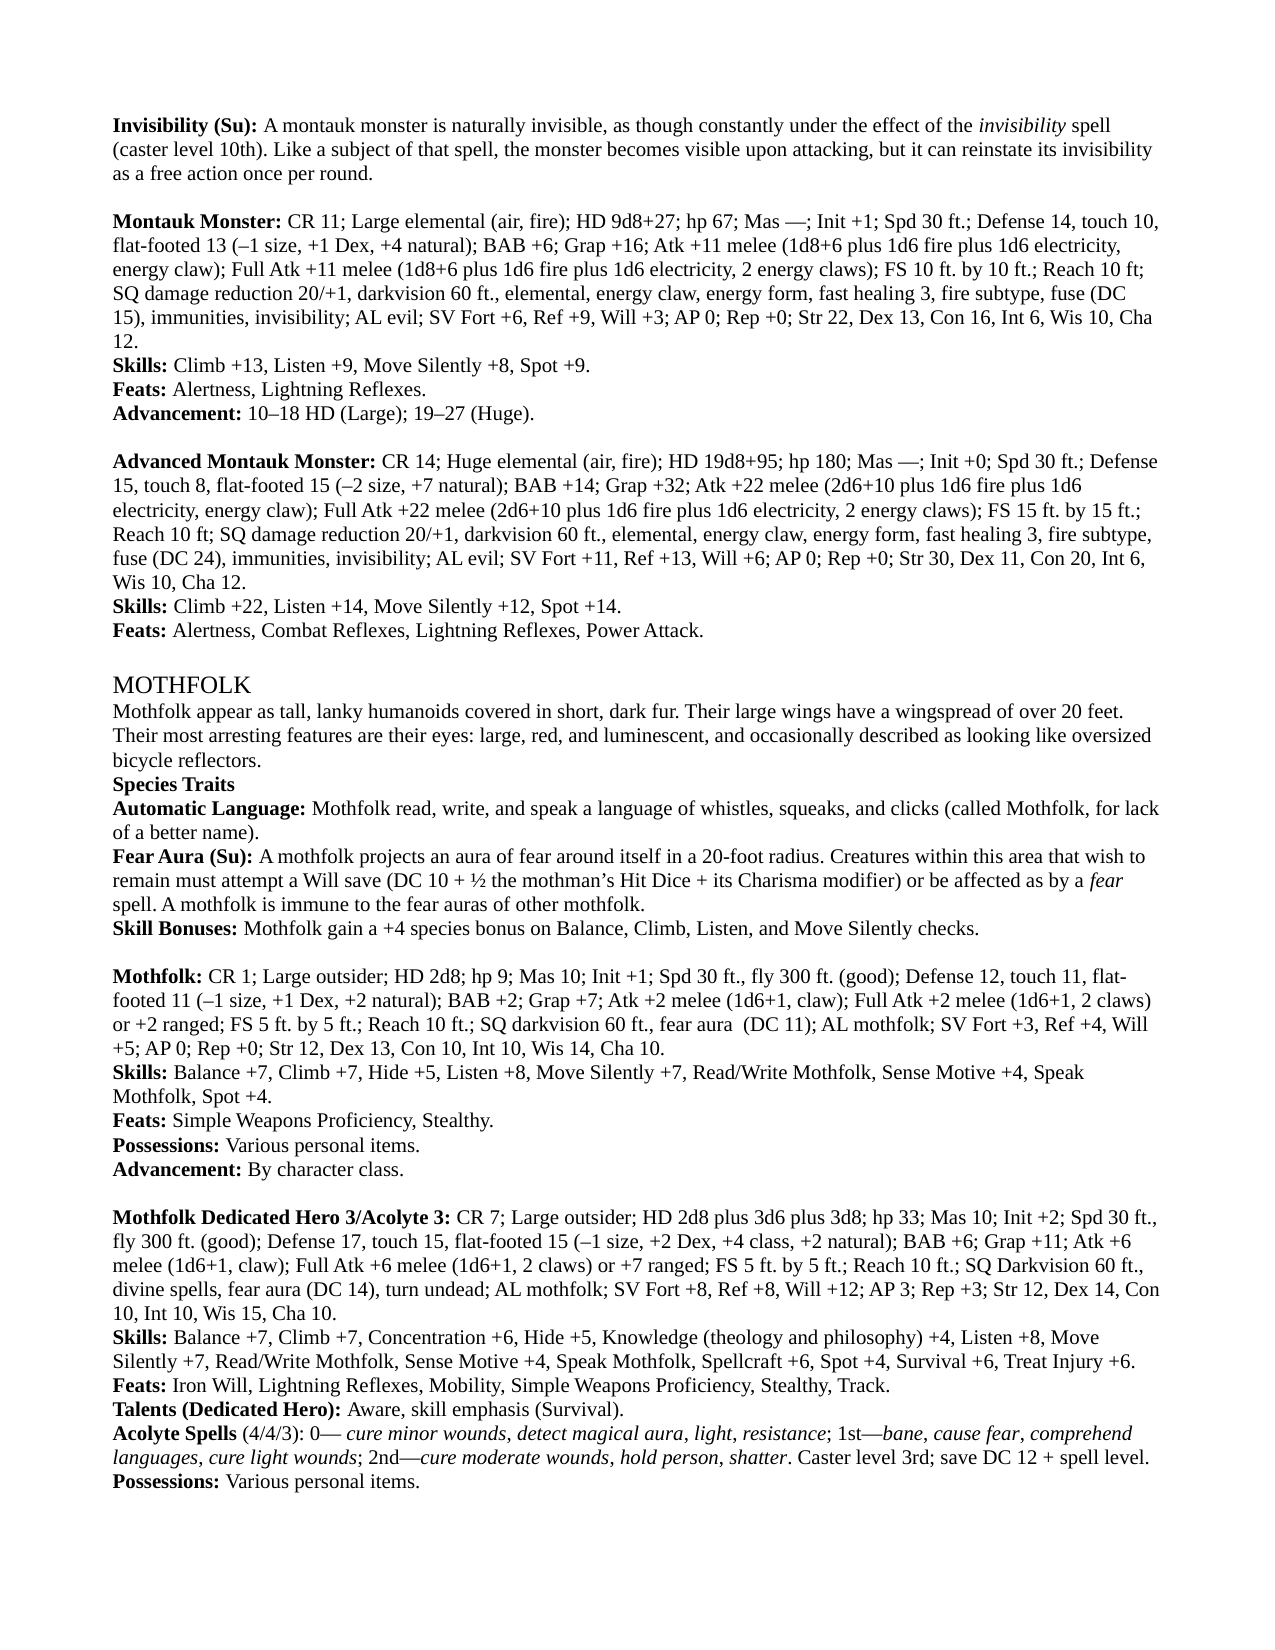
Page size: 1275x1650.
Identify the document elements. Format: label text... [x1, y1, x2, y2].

text Advanced Montauk Monster: CR 14; Huge elemental (air, fire); HD 19d8+95; hp 180; Mas —; Init +0; Spd 30 ft.; Defense 15, touch 8, flat-footed 15 (–2 size, +7 natural); BAB +14; Grap +32; Atk +22 melee (2d6+10 plus 1d6 fire plus 1d6 electricity, energy claw); Full Atk +22 melee (2d6+10 plus 1d6 fire plus 1d6 electricity, 2 energy claws); FS 15 ft. by 15 ft.; Reach 10 ft; SQ damage reduction 20/+1, darkvision 60 ft., elemental, energy claw, energy form, fast healing 3, fire subtype, fuse (DC 24), immunities, invisibility; AL evil; SV Fort +11, Ref +13, Will +6; AP 0; Rep +0; Str 30, Dex 11, Con 20, Int 6, Wis 10, Cha 12. [112, 449, 1162, 594]
text Acolyte Spells (4/4/3): 0— cure minor wounds, detect magical aura, light, resistance; 1st—bane, cause fear, comprehend languages, cure light wounds; 2nd—cure moderate wounds, hold person, shatter. Caster level 3rd; save DC 12 + spell level. [112, 1421, 1162, 1469]
text Talents (Dedicated Hero): Aware, skill emphasis (Survival). [112, 1397, 1162, 1421]
text Advancement: By character class. [112, 1157, 1162, 1181]
text Feats: Alertness, Combat Reflexes, Lightning Reflexes, Power Attack. [112, 618, 1162, 642]
text Advancement: 10–18 HD (Large); 19–27 (Huge). [112, 401, 1162, 425]
text Possessions: Various personal items. [112, 1132, 1162, 1157]
text Mothfolk Dedicated Hero 3/Acolyte 3: CR 7; Large outsider; HD 2d8 plus 3d6 plus 3d8; hp 33; Mas 10; Init +2; Spd 30 ft., fly 300 ft. (good); Defense 17, touch 15, flat-footed 15 (–1 size, +2 Dex, +4 class, +2 natural); BAB +6; Grap +11; Atk +6 melee (1d6+1, claw); Full Atk +6 melee (1d6+1, 2 claws) or +7 ranged; FS 5 ft. by 5 ft.; Reach 10 ft.; SQ Darkvision 60 ft., divine spells, fear aura (DC 14), turn undead; AL mothfolk; SV Fort +8, Ref +8, Will +12; AP 3; Rep +3; Str 12, Dex 14, Con 10, Int 10, Wis 15, Cha 10. [112, 1205, 1162, 1325]
text Montauk Monster: CR 11; Large elemental (air, fire); HD 9d8+27; hp 67; Mas —; Init +1; Spd 30 ft.; Defense 14, touch 10, flat-footed 13 (–1 size, +1 Dex, +4 natural); BAB +6; Grap +16; Atk +11 melee (1d8+6 plus 1d6 fire plus 1d6 electricity, energy claw); Full Atk +11 melee (1d8+6 plus 1d6 fire plus 1d6 electricity, 2 energy claws); FS 10 ft. by 10 ft.; Reach 10 ft; SQ damage reduction 20/+1, darkvision 60 ft., elemental, energy claw, energy form, fast healing 3, fire subtype, fuse (DC 15), immunities, invisibility; AL evil; SV Fort +6, Ref +9, Will +3; AP 0; Rep +0; Str 22, Dex 13, Con 16, Int 6, Wis 10, Cha 12. [112, 209, 1162, 353]
text Invisibility (Su): A montauk monster is naturally invisible, as though constantly under the effect of the invisibility spell (caster level 10th). Like a subject of that spell, the monster becomes visible upon attacking, but it can reinstate its invisibility as a free action once per round. [112, 112, 1162, 185]
text Feats: Alertness, Lightning Reflexes. [112, 377, 1162, 401]
text Skills: Climb +13, Listen +9, Move Silently +8, Spot +9. [112, 353, 1162, 377]
subtitle Species Traits [112, 772, 1162, 796]
subtitle MOTHFOLK [112, 671, 1162, 699]
text Skills: Balance +7, Climb +7, Hide +5, Listen +8, Move Silently +7, Read/Write Mothfolk, Sense Motive +4, Speak Mothfolk, Spot +4. [112, 1060, 1162, 1108]
text Automatic Language: Mothfolk read, write, and speak a language of whistles, squeaks, and clicks (called Mothfolk, for lack of a better name). [112, 796, 1162, 844]
text Skills: Climb +22, Listen +14, Move Silently +12, Spot +14. [112, 594, 1162, 618]
text Fear Aura (Su): A mothfolk projects an aura of fear around itself in a 20-foot radius. Creatures within this area that wish to remain must attempt a Will save (DC 10 + ½ the mothman’s Hit Dice + its Charisma modifier) or be affected as by a fear spell. A mothfolk is immune to the fear auras of other mothfolk. [112, 844, 1162, 916]
text Mothfolk: CR 1; Large outsider; HD 2d8; hp 9; Mas 10; Init +1; Spd 30 ft., fly 300 ft. (good); Defense 12, touch 11, flat-footed 11 (–1 size, +1 Dex, +2 natural); BAB +2; Grap +7; Atk +2 melee (1d6+1, claw); Full Atk +2 melee (1d6+1, 2 claws) or +2 ranged; FS 5 ft. by 5 ft.; Reach 10 ft.; SQ darkvision 60 ft., fear aura (DC 11); AL mothfolk; SV Fort +3, Ref +4, Will +5; AP 0; Rep +0; Str 12, Dex 13, Con 10, Int 10, Wis 14, Cha 10. [112, 964, 1162, 1060]
text Feats: Simple Weapons Proficiency, Stealthy. [112, 1108, 1162, 1132]
text Skill Bonuses: Mothfolk gain a +4 species bonus on Balance, Climb, Listen, and Move Silently checks. [112, 916, 1162, 940]
text Possessions: Various personal items. [112, 1469, 1162, 1493]
text Feats: Iron Will, Lightning Reflexes, Mobility, Simple Weapons Proficiency, Stealthy, Track. [112, 1373, 1162, 1397]
text Skills: Balance +7, Climb +7, Concentration +6, Hide +5, Knowledge (theology and philosophy) +4, Listen +8, Move Silently +7, Read/Write Mothfolk, Sense Motive +4, Speak Mothfolk, Spellcraft +6, Spot +4, Survival +6, Treat Injury +6. [112, 1325, 1162, 1373]
text Mothfolk appear as tall, lanky humanoids covered in short, dark fur. Their large wings have a wingspread of over 20 feet. Their most arresting features are their eyes: large, red, and luminescent, and occasionally described as looking like oversized bicycle reflectors. [112, 699, 1162, 772]
